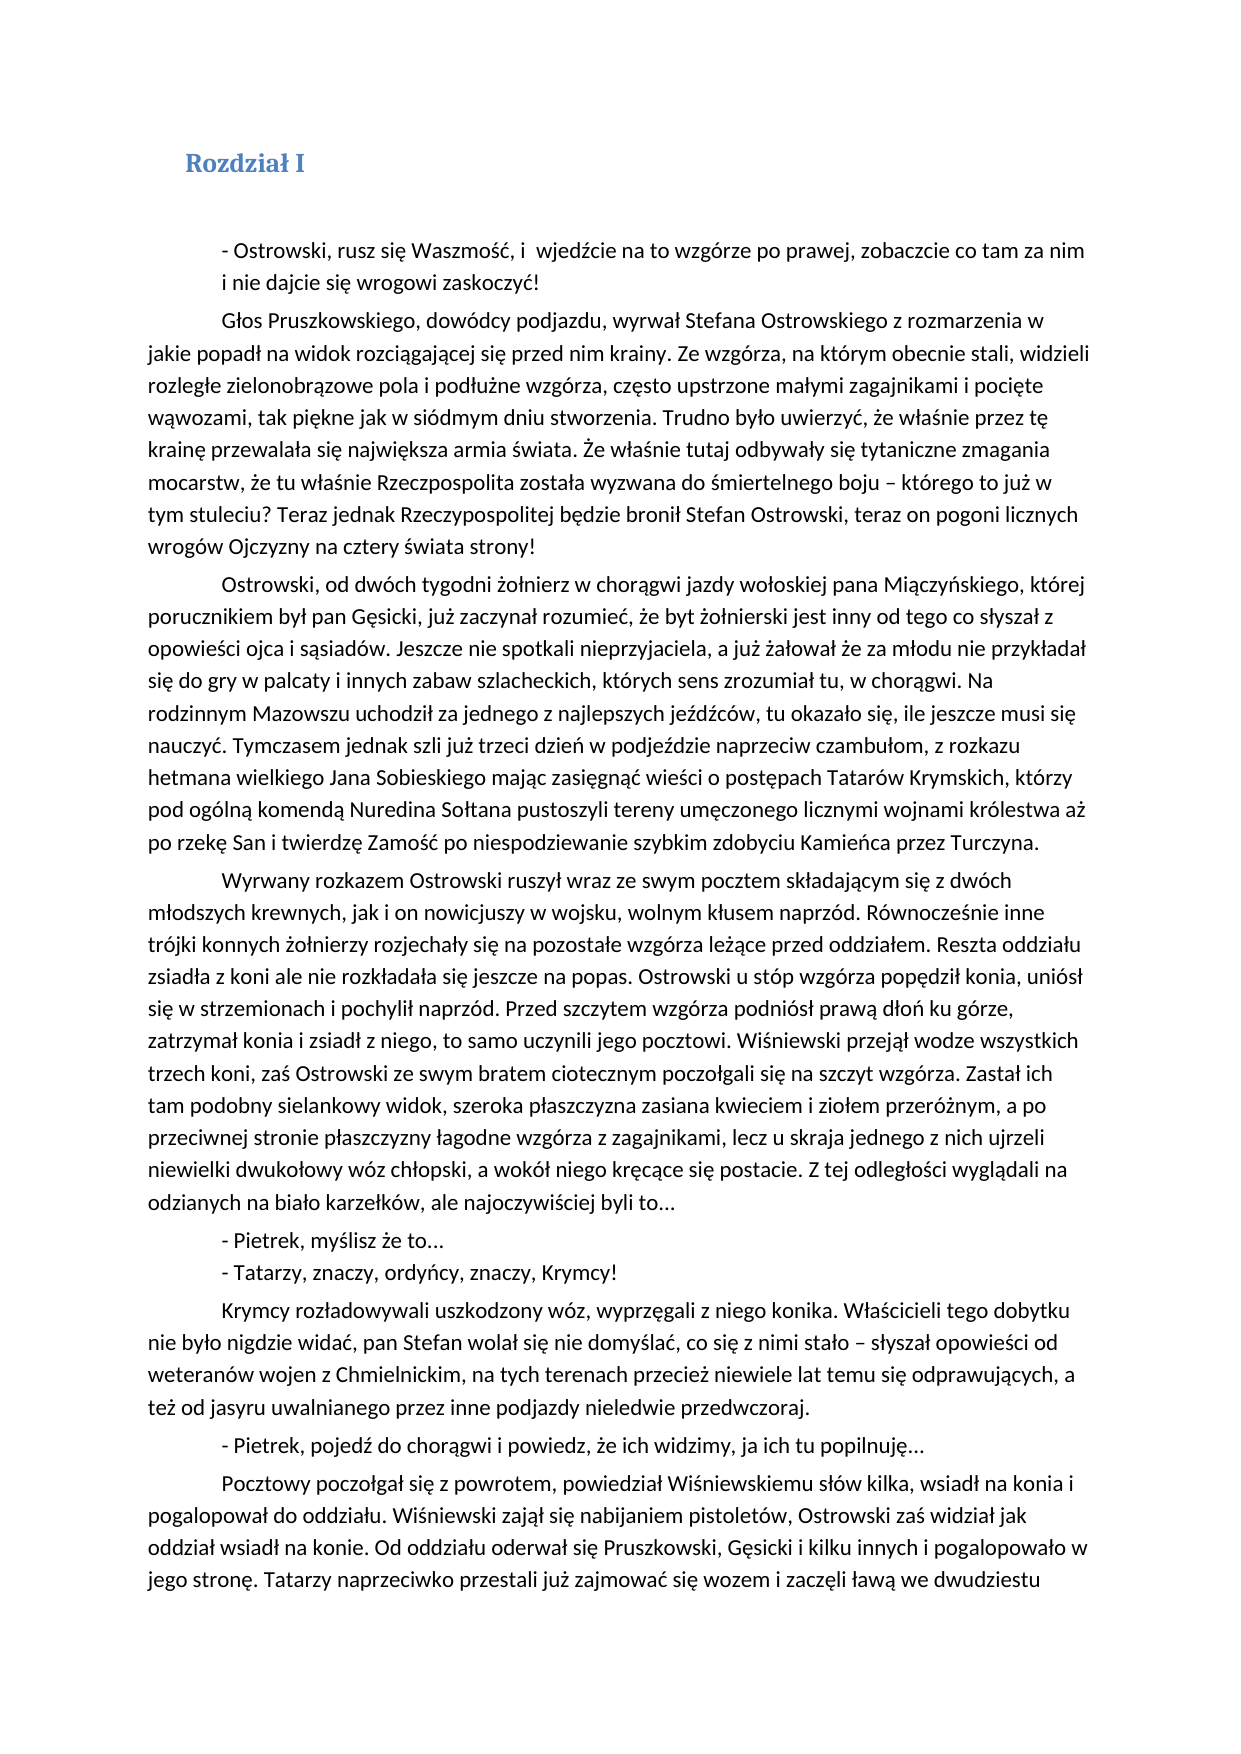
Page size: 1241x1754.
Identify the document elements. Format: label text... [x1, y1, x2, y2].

text Ostrowski, od dwóch tygodni żołnierz w chorągwi jazdy wołoskiej pana Miączyńskiego, której porucznikiem był pan Gęsicki, już zaczynał rozumieć, że byt żołnierski jest inny od tego co słyszał z opowieści ojca i sąsiadów. Jeszcze nie spotkali nieprzyjaciela, a już żałował że za młodu nie przykładał się do gry w palcaty i innych zabaw szlacheckich, których sens zrozumiał tu, w chorągwi. Na rodzinnym Mazowszu uchodził za jednego z najlepszych jeźdźców, tu okazało się, ile jeszcze musi się nauczyć. Tymczasem jednak szli już trzeci dzień w podjeździe naprzeciw czambułom, z rozkazu hetmana wielkiego Jana Sobieskiego mając zasięgnąć wieści o postępach Tatarów Krymskich, którzy pod ogólną komendą Nuredina Sołtana pustoszyli tereny umęczonego licznymi wojnami królestwa aż po rzekę San i twierdzę Zamość po niespodziewanie szybkim zdobyciu Kamieńca przez Turczyna. [148, 570, 1093, 856]
text Krymcy rozładowywali uszkodzony wóz, wyprzęgali z niego konika. Właścicieli tego dobytku nie było nigdzie widać, pan Stefan wolał się nie domyślać, co się z nimi stało – słyszał opowieści od weteranów wojen z Chmielnickim, na tych terenach przecież niewiele lat temu się odprawujących, a też od jasyru uwalnianego przez inne podjazdy nieledwie przedwczoraj. [148, 1296, 1093, 1421]
text Głos Pruszkowskiego, dowódcy podjazdu, wyrwał Stefana Ostrowskiego z rozmarzenia w jakie popadł na widok rozciągającej się przed nim krainy. Ze wzgórza, na którym obecnie stali, widzieli rozległe zielonobrązowe pola i podłużne wzgórza, często upstrzone małymi zagajnikami i pocięte wąwozami, tak piękne jak w siódmym dniu stworzenia. Trudno było uwierzyć, że właśnie przez tę krainę przewalała się największa armia świata. Że właśnie tutaj odbywały się tytaniczne zmagania mocarstw, że tu właśnie Rzeczpospolita została wyzwana do śmiertelnego boju – którego to już w tym stuleciu? Teraz jednak Rzeczypospolitej będzie bronił Stefan Ostrowski, teraz on pogoni licznych wrogów Ojczyzny na cztery świata strony! [148, 307, 1093, 560]
text Wyrwany rozkazem Ostrowski ruszył wraz ze swym pocztem składającym się z dwóch młodszych krewnych, jak i on nowicjuszy w wojsku, wolnym kłusem naprzód. Równocześnie inne trójki konnych żołnierzy rozjechały się na pozostałe wzgórza leżące przed oddziałem. Reszta oddziału zsiadła z koni ale nie rozkładała się jeszcze na popas. Ostrowski u stóp wzgórza popędził konia, uniósł się w strzemionach i pochylił naprzód. Przed szczytem wzgórza podniósł prawą dłoń ku górze, zatrzymał konia i zsiadł z niego, to samo uczynili jego pocztowi. Wiśniewski przejął wodze wszystkich trzech koni, zaś Ostrowski ze swym bratem ciotecznym poczołgali się na szczyt wzgórza. Zastał ich tam podobny sielankowy widok, szeroka płaszczyzna zasiana kwieciem i ziołem przeróżnym, a po przeciwnej stronie płaszczyzny łagodne wzgórza z zagajnikami, lecz u skraja jednego z nich ujrzeli niewielki dwukołowy wóz chłopski, a wokół niego kręcące się postacie. Z tej odległości wyglądali na odzianych na biało karzełków, ale najoczywiściej byli to... [148, 866, 1093, 1216]
text - Ostrowski, rusz się Waszmość, i wjedźcie na to wzgórze po prawej, zobaczcie co tam za nim i nie dajcie się wrogowi zaskoczyć! [221, 236, 1093, 297]
text Pocztowy poczołgał się z powrotem, powiedział Wiśniewskiemu słów kilka, wsiadł na konia i pogalopował do oddziału. Wiśniewski zajął się nabijaniem pistoletów, Ostrowski zaś widział jak oddział wsiadł na konie. Od oddziału oderwał się Pruszkowski, Gęsicki i kilku innych i pogalopowało w jego stronę. Tatarzy naprzeciwko przestali już zajmować się wozem i zaczęli ławą we dwudziestu [148, 1469, 1093, 1593]
text - Pietrek, pojedź do chorągwi i powiedz, że ich widzimy, ja ich tu popilnuję... [221, 1431, 1093, 1459]
text - Pietrek, myślisz że to... [221, 1226, 1093, 1254]
text - Tatarzy, znaczy, ordyńcy, znaczy, Krymcy! [221, 1258, 1093, 1286]
